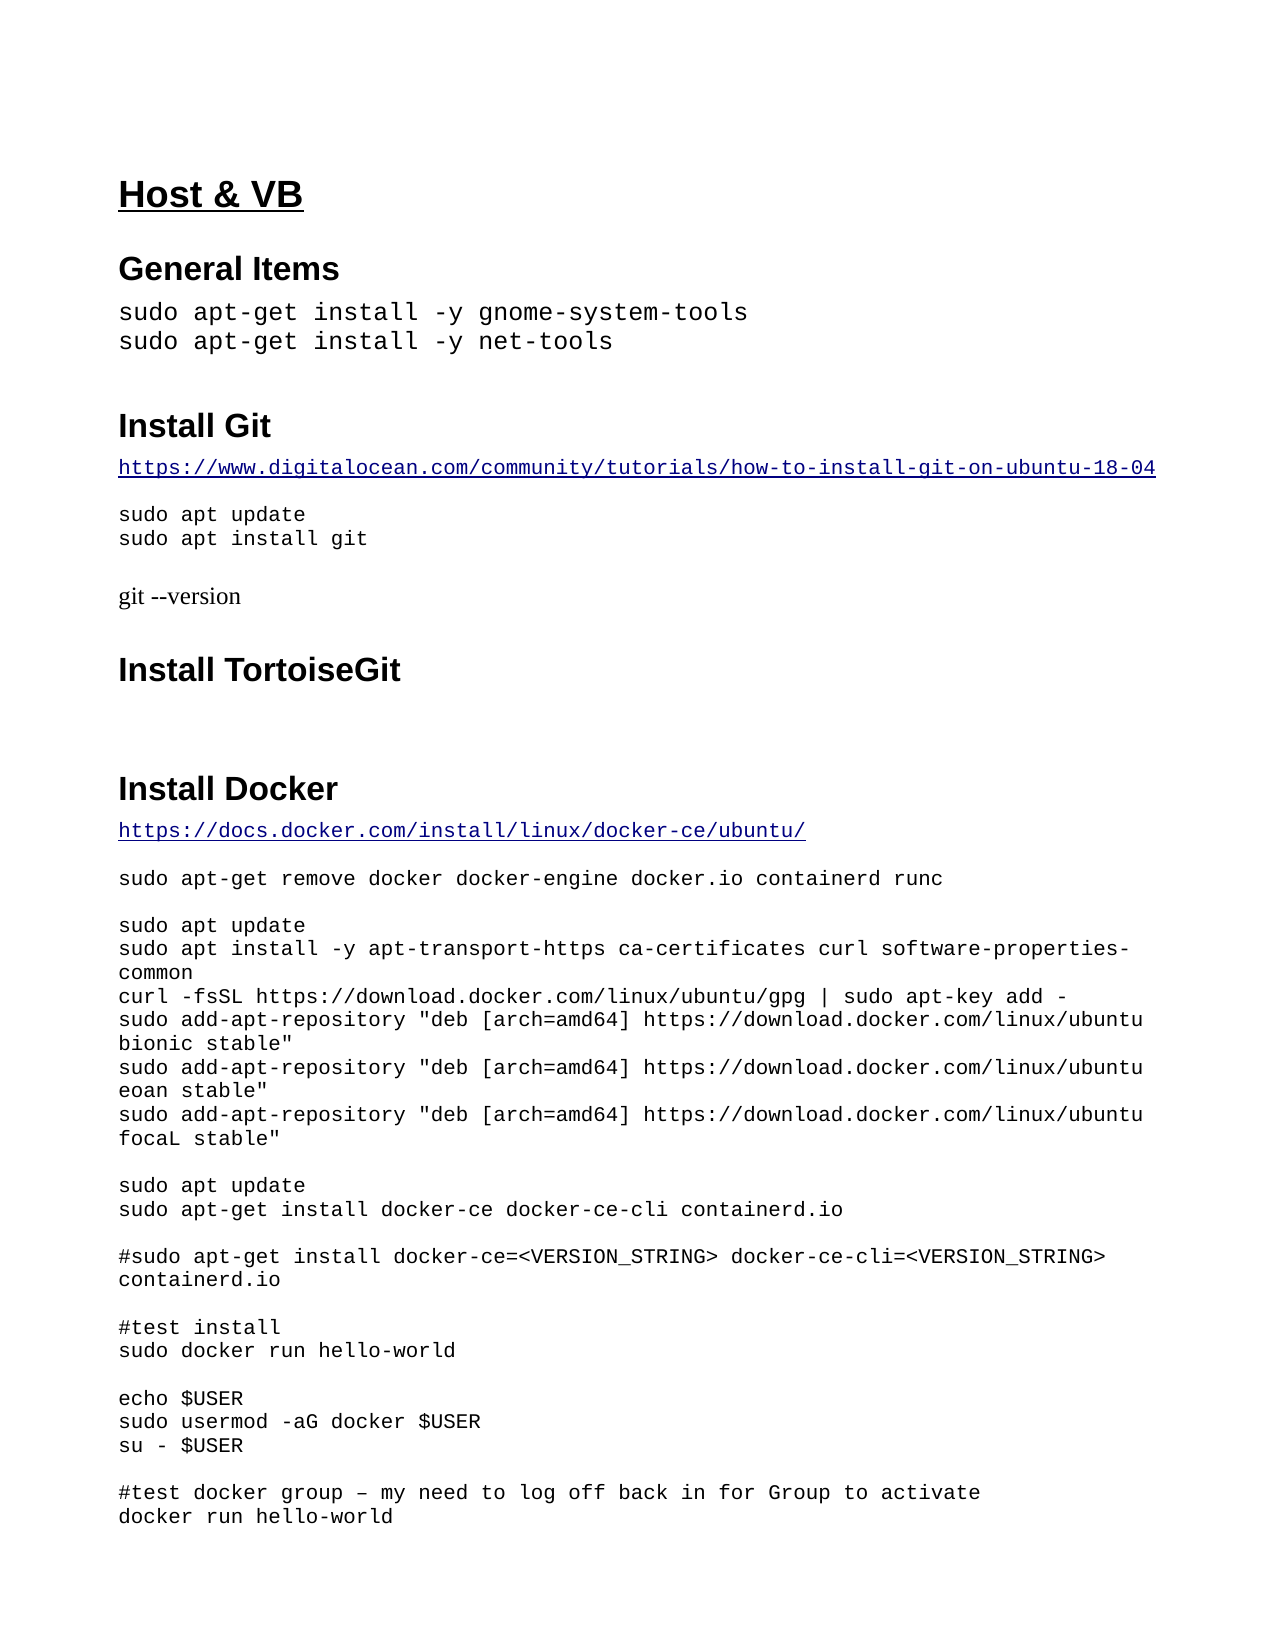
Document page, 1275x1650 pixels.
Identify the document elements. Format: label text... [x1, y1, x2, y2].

text sudo apt-get install -y gnome-system-tools [118, 300, 1157, 328]
subtitle Install Git [118, 406, 1157, 444]
text su - $USER [118, 1435, 1157, 1459]
text #sudo apt-get install docker-ce=<VERSION_STRING> docker-ce-cli=<VERSION_STRING> containerd.io [118, 1246, 1157, 1293]
subtitle General Items [118, 249, 1157, 287]
text #test docker group – my need to log off back in for Group to activate [118, 1482, 1157, 1506]
text echo $USER [118, 1388, 1157, 1411]
subtitle Install TortoiseGit [118, 649, 1157, 688]
text sudo apt update [118, 1175, 1157, 1198]
text git --version [118, 581, 1157, 610]
text sudo usermod -aG docker $USER [118, 1411, 1157, 1435]
text sudo apt update [118, 504, 1157, 528]
text https://docs.docker.com/install/linux/docker-ce/ubuntu/ [118, 820, 1157, 844]
text sudo add-apt-repository "deb [arch=amd64] https://download.docker.com/linux/ubuntu eoan stable" [118, 1057, 1157, 1104]
text sudo docker run hello-world [118, 1340, 1157, 1364]
text #test install [118, 1317, 1157, 1340]
subtitle Install Docker [118, 769, 1157, 808]
text sudo add-apt-repository "deb [arch=amd64] https://download.docker.com/linux/ubuntu bionic stable" [118, 1009, 1157, 1057]
subtitle Host & VB [118, 172, 1157, 216]
text sudo apt-get install docker-ce docker-ce-cli containerd.io [118, 1198, 1157, 1222]
text sudo apt-get remove docker docker-engine docker.io containerd runc [118, 867, 1157, 891]
text curl -fsSL https://download.docker.com/linux/ubuntu/gpg | sudo apt-key add - [118, 986, 1157, 1009]
text https://www.digitalocean.com/community/tutorials/how-to-install-git-on-ubuntu-18-04 [118, 457, 1157, 481]
text docker run hello-world [118, 1506, 1157, 1529]
text sudo apt install -y apt-transport-https ca-certificates curl software-properties-common [118, 938, 1157, 986]
text sudo apt update [118, 915, 1157, 938]
text sudo add-apt-repository "deb [arch=amd64] https://download.docker.com/linux/ubuntu focaL stable" [118, 1104, 1157, 1151]
text sudo apt install git [118, 528, 1157, 552]
text sudo apt-get install -y net-tools [118, 328, 1157, 357]
